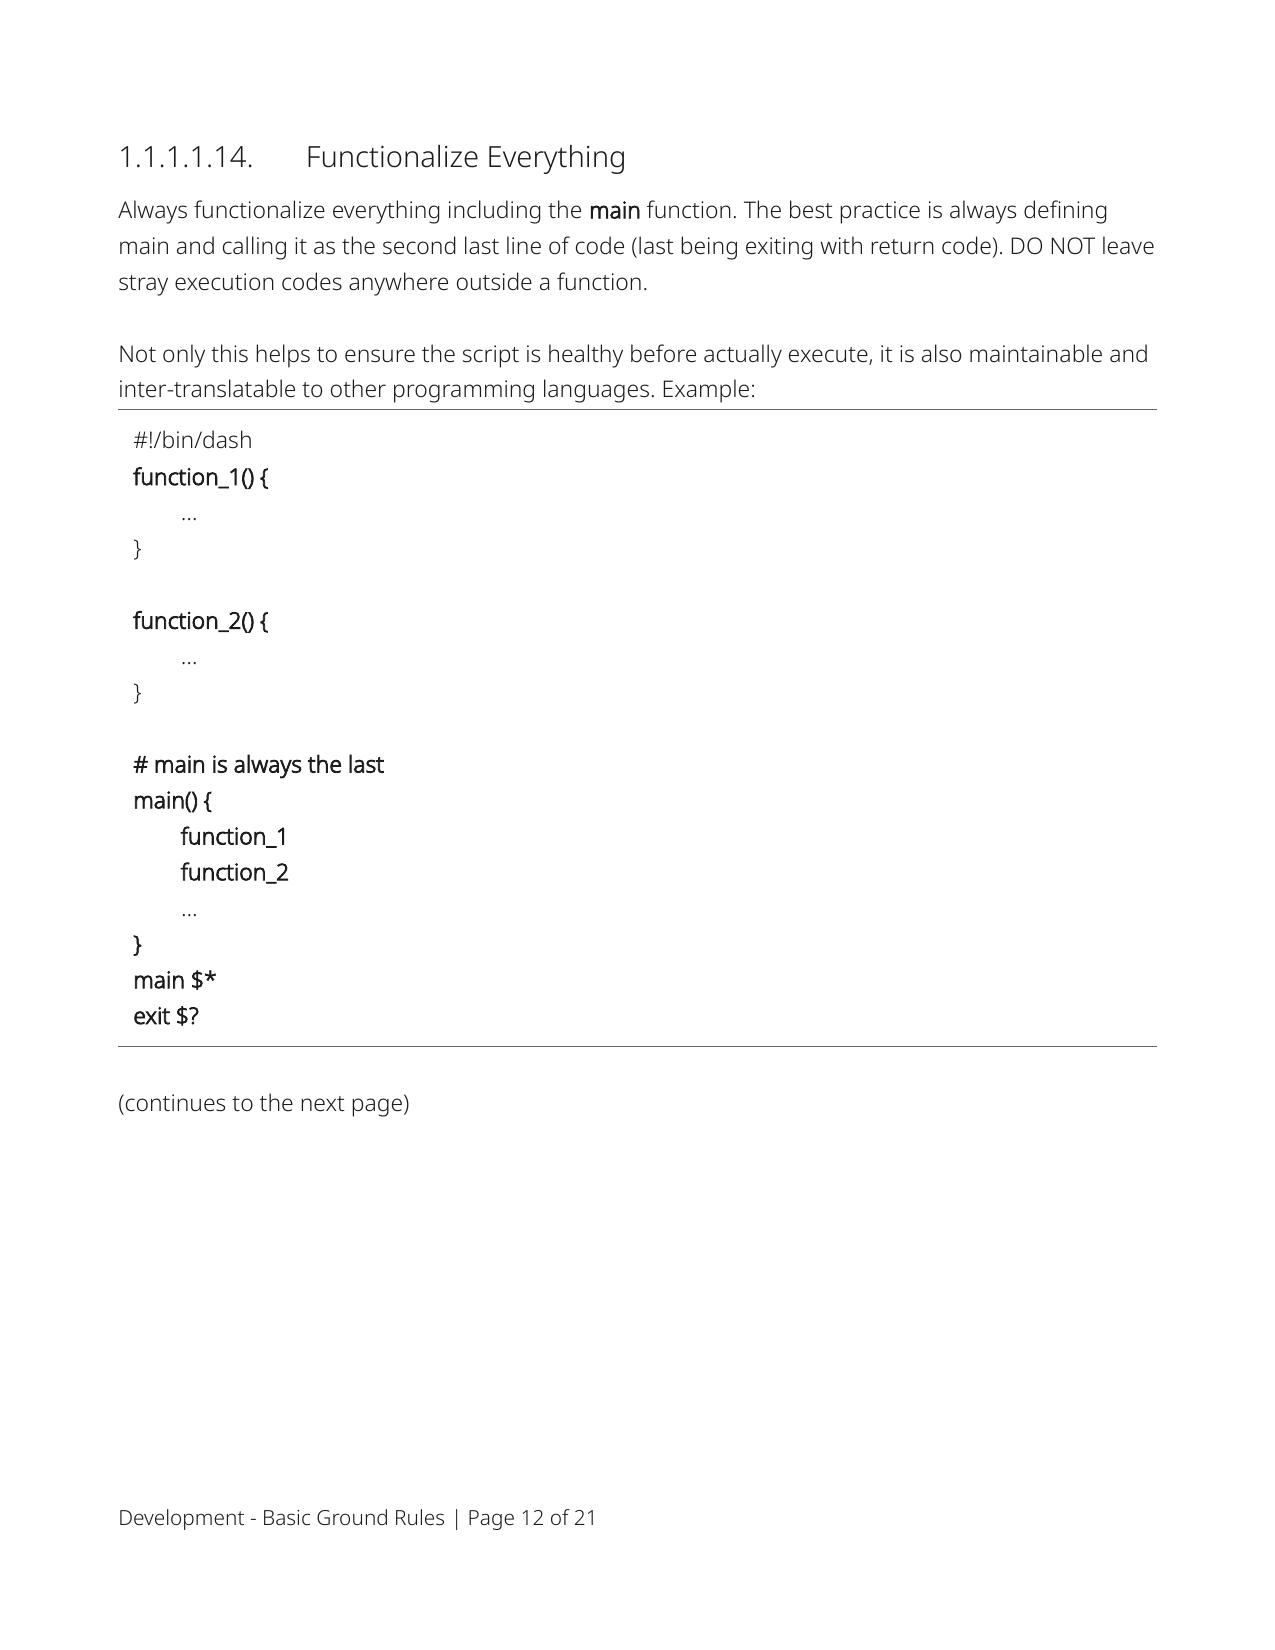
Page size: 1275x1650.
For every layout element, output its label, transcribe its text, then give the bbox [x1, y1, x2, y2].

text main $* [118, 948, 1157, 984]
text … [118, 625, 1157, 661]
text … [118, 481, 1157, 517]
text function_1 [118, 805, 1157, 841]
text #!/bin/dash [118, 410, 1157, 445]
text } [118, 661, 1157, 707]
text function_1() { [118, 445, 1157, 481]
text } [118, 912, 1157, 948]
text main() { [118, 769, 1157, 805]
text } [118, 517, 1157, 563]
text # main is always the last [118, 733, 1157, 769]
text (continues to the next page) [118, 1086, 1157, 1118]
text ... [118, 877, 1157, 912]
text exit $? [118, 984, 1157, 1046]
subtitle Functionalize Everything [118, 136, 1157, 176]
text Not only this helps to ensure the script is healthy before actually execute, it is also maintainable and inter-translatable to other programming languages. Example: [118, 337, 1157, 405]
text function_2() { [118, 589, 1157, 625]
text function_2 [118, 841, 1157, 877]
text Always functionalize everything including the main function. The best practice is always defining main and calling it as the second last line of code (last being exiting with return code). DO NOT leave stray execution codes anywhere outside a function. [118, 194, 1157, 297]
